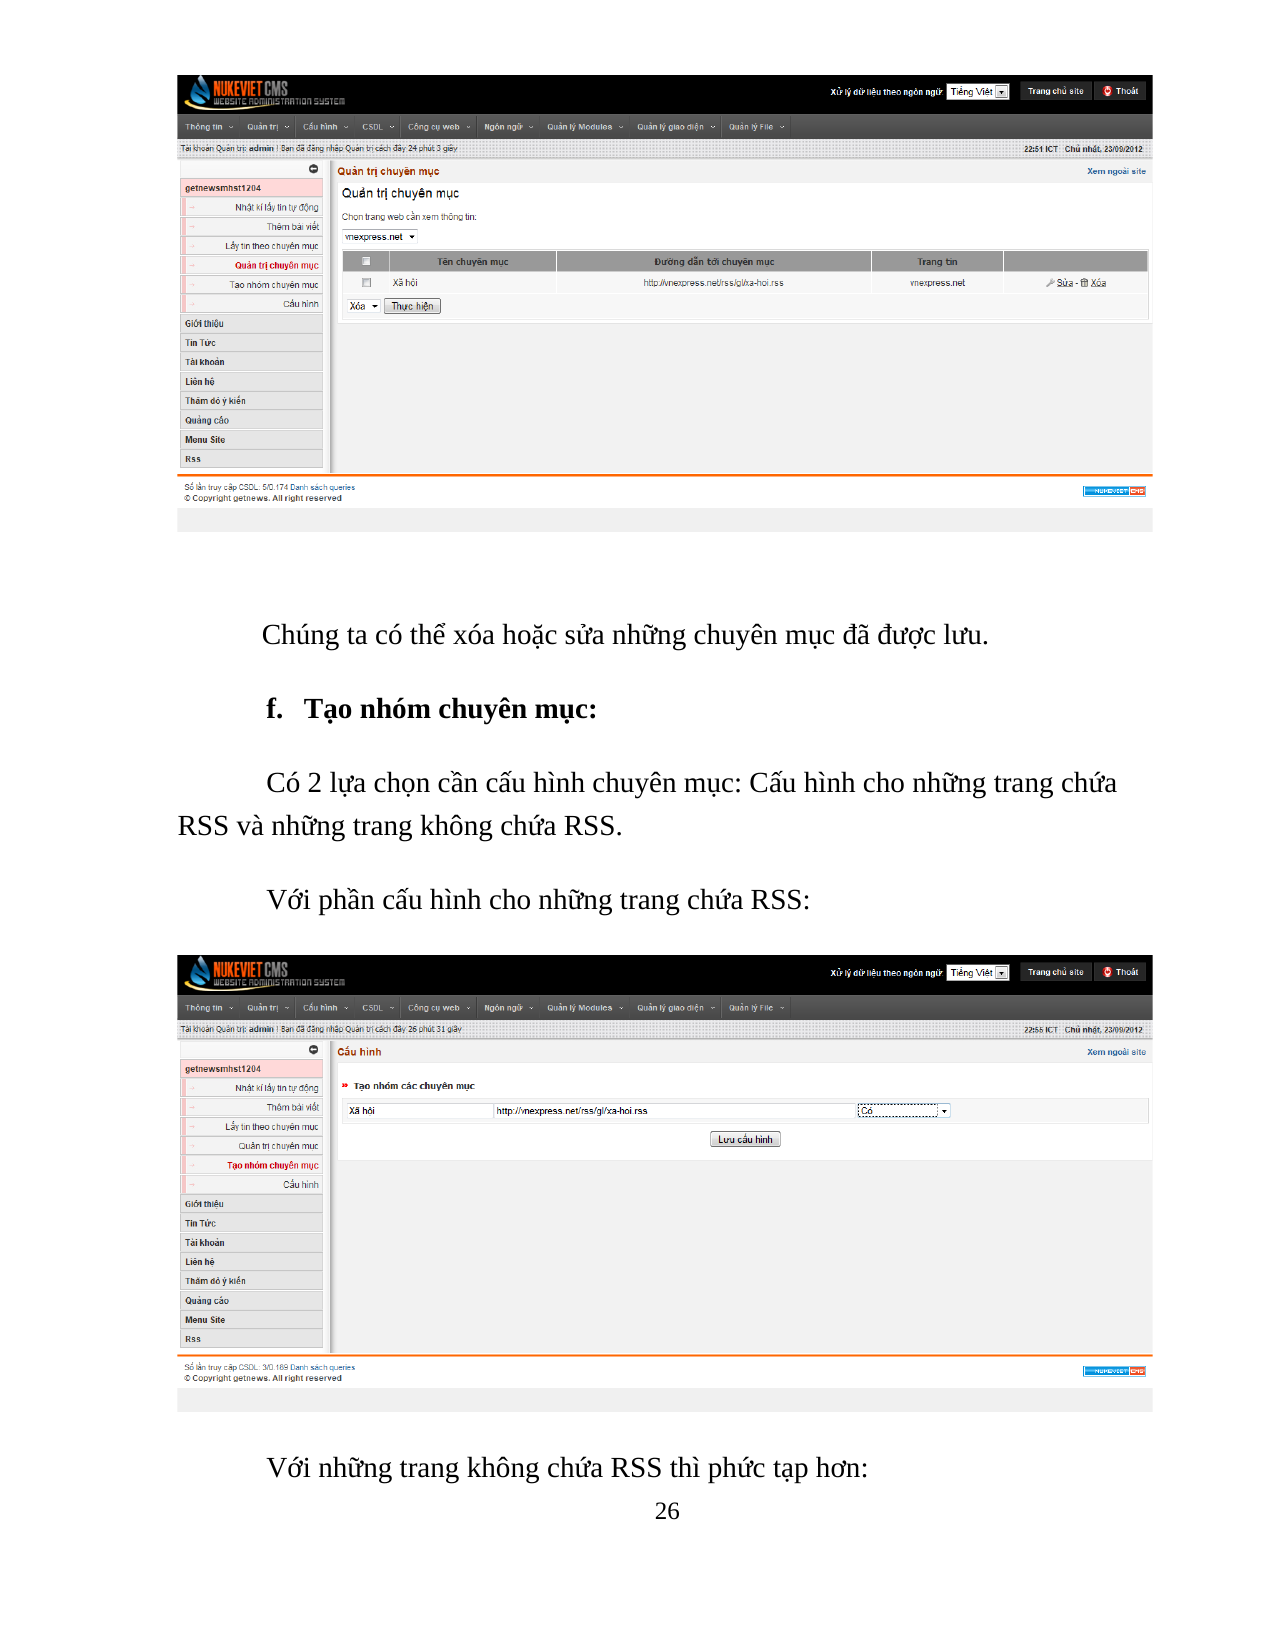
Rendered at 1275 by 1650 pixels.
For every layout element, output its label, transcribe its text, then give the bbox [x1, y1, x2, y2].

text Có 2 lựa chọn cần cấu hình chuyên mục: Cấu hình cho những trang chứa RSS và những trang không chứa RSS. [177, 765, 1157, 842]
text Với những trang không chứa RSS thì phức tạp hơn: [266, 1450, 1157, 1484]
text Với phần cấu hình cho những trang chứa RSS: [266, 882, 1157, 915]
list Chúng ta có thể xóa hoặc sửa những chuyên mục đã được lưu. [262, 617, 1157, 650]
list Tạo nhóm chuyên mục: [266, 691, 1157, 725]
